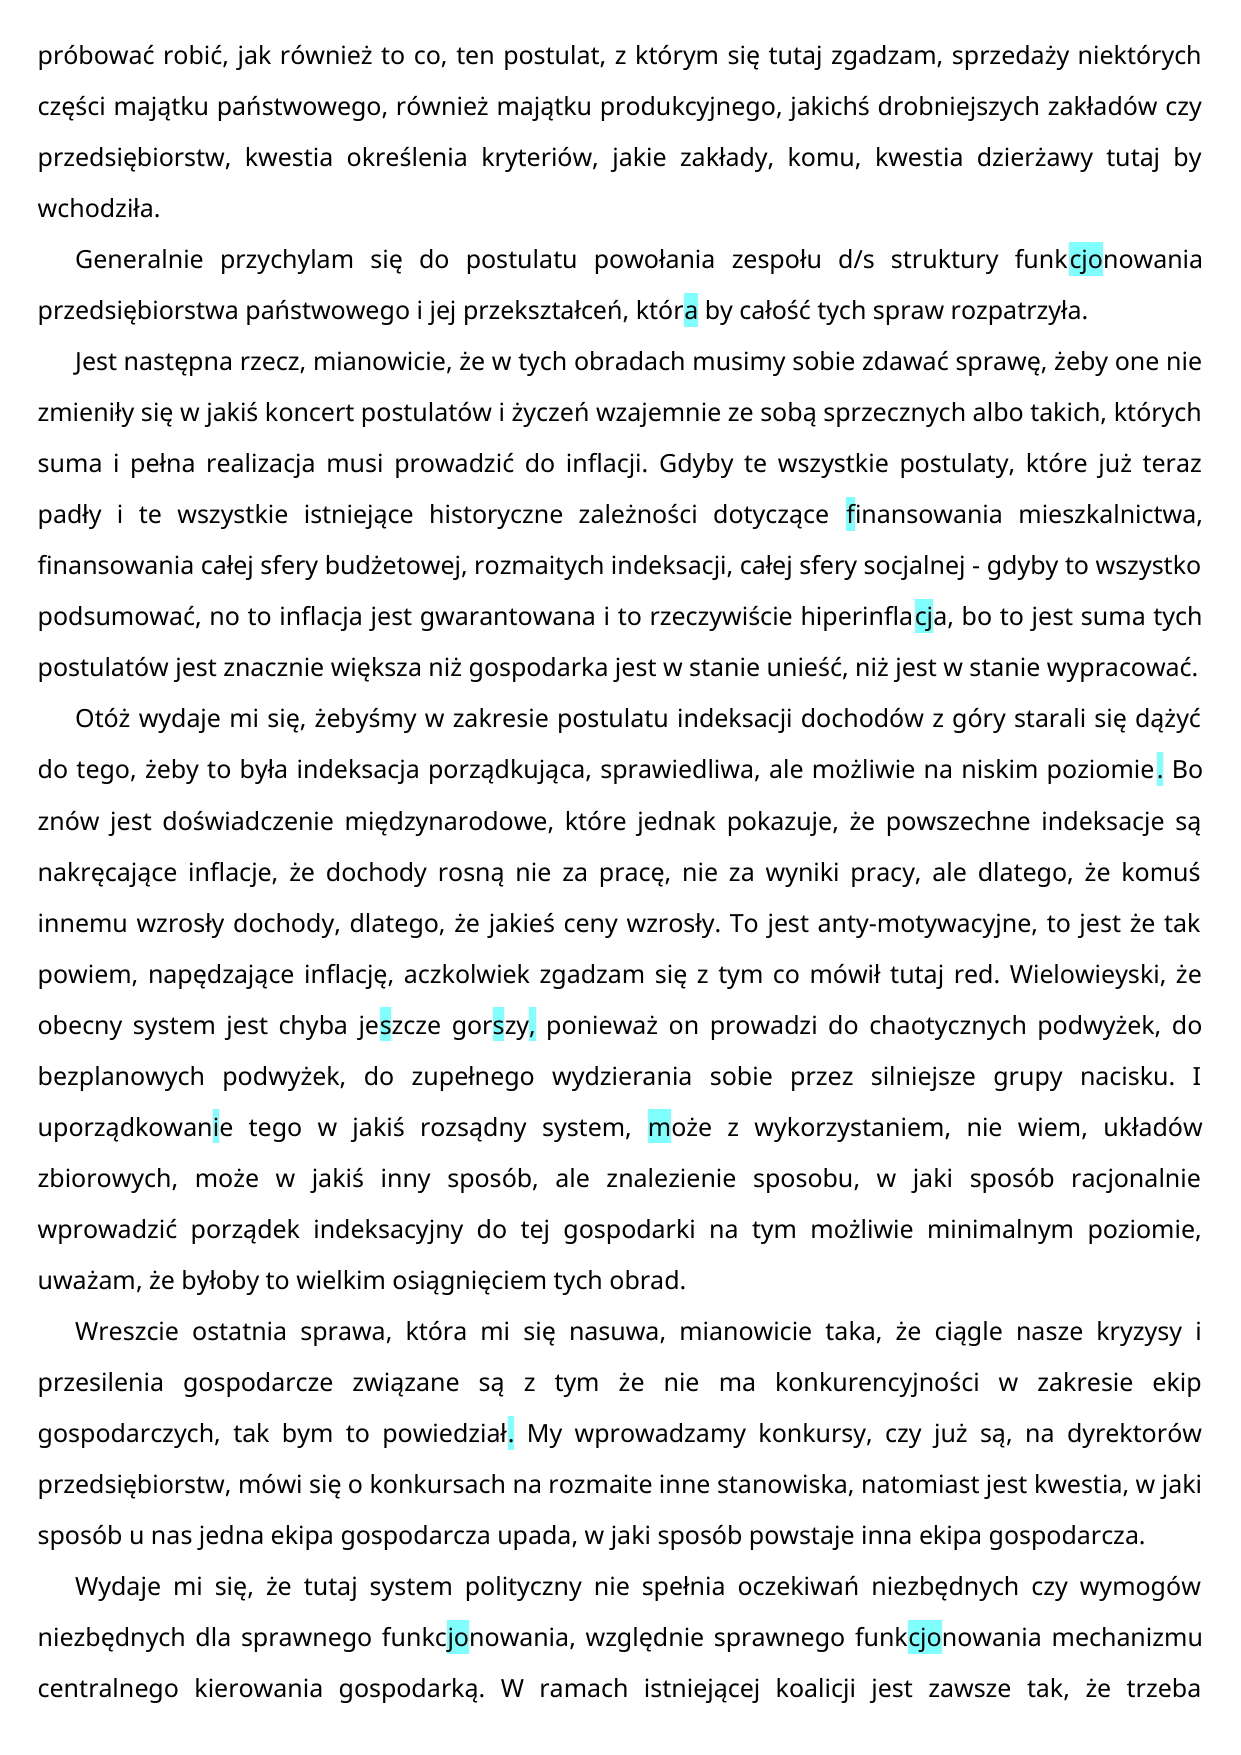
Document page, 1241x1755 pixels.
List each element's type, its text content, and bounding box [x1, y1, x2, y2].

text Wreszcie ostatnia sprawa, która mi się nasuwa, mianowicie taka, że ciągle nasze kryzysy i przesilenia gospodarcze związane są z tym że nie ma konkurencyjności w zakresie ekip gospodarczych, tak bym to powiedział. My wprowadzamy konkursy, czy już są, na dyrektorów przedsiębiorstw, mówi się o konkursach na rozmaite inne stanowiska, natomiast jest kwestia, w jaki sposób u nas jedna ekipa gospodarcza upada, w jaki sposób powstaje inna ekipa gospodarcza. [37, 1313, 1203, 1552]
text Jest następna rzecz, mianowicie, że w tych obradach musimy sobie zdawać sprawę, żeby one nie zmieniły się w jakiś koncert postulatów i życzeń wzajemnie ze sobą sprzecznych albo takich, których suma i pełna realizacja musi prowadzić do inflacji. Gdyby te wszystkie postulaty, które już teraz padły i te wszystkie istniejące historyczne zależności dotyczące finansowania mieszkalnictwa, finansowania całej sfery budżetowej, rozmaitych indeksacji, całej sfery socjalnej - gdyby to wszystko podsumować, no to inflacja jest gwarantowana i to rzeczywiście hiperinflacja, bo to jest suma tych postulatów jest znacznie większa niż gospodarka jest w stanie unieść, niż jest w stanie wypracować. [37, 344, 1203, 684]
text próbować robić, jak również to co, ten postulat, z którym się tutaj zgadzam, sprzedaży niektórych części majątku państwowego, również majątku produkcyjnego, jakichś drobniejszych zakładów czy przedsiębiorstw, kwestia określenia kryteriów, jakie zakłady, komu, kwestia dzierżawy tutaj by wchodziła. [37, 37, 1203, 225]
text Generalnie przychylam się do postulatu powołania zespołu d/s struktury funkcjonowania przedsiębiorstwa państwowego i jej przekształceń, która by całość tych spraw rozpatrzyła. [37, 242, 1203, 327]
text Wydaje mi się, że tutaj system polityczny nie spełnia oczekiwań niezbędnych czy wymogów niezbędnych dla sprawnego funkcjonowania, względnie sprawnego funkcjonowania mechanizmu centralnego kierowania gospodarką. W ramach istniejącej koalicji jest zawsze tak, że trzeba [37, 1569, 1203, 1705]
text Otóż wydaje mi się, żebyśmy w zakresie postulatu indeksacji dochodów z góry starali się dążyć do tego, żeby to była indeksacja porządkująca, sprawiedliwa, ale możliwie na niskim poziomie. Bo znów jest doświadczenie międzynarodowe, które jednak pokazuje, że powszechne indeksacje są nakręcające inflacje, że dochody rosną nie za pracę, nie za wyniki pracy, ale dlatego, że komuś innemu wzrosły dochody, dlatego, że jakieś ceny wzrosły. To jest anty-motywacyjne, to jest że tak powiem, napędzające inflację, aczkolwiek zgadzam się z tym co mówił tutaj red. Wielowieyski, że obecny system jest chyba jeszcze gorszy, ponieważ on prowadzi do chaotycznych podwyżek, do bezplanowych podwyżek, do zupełnego wydzierania sobie przez silniejsze grupy nacisku. I uporządkowanie tego w jakiś rozsądny system, może z wykorzystaniem, nie wiem, układów zbiorowych, może w jakiś inny sposób, ale znalezienie sposobu, w jaki sposób racjonalnie wprowadzić porządek indeksacyjny do tej gospodarki na tym możliwie minimalnym poziomie, uważam, że byłoby to wielkim osiągnięciem tych obrad. [37, 701, 1203, 1297]
